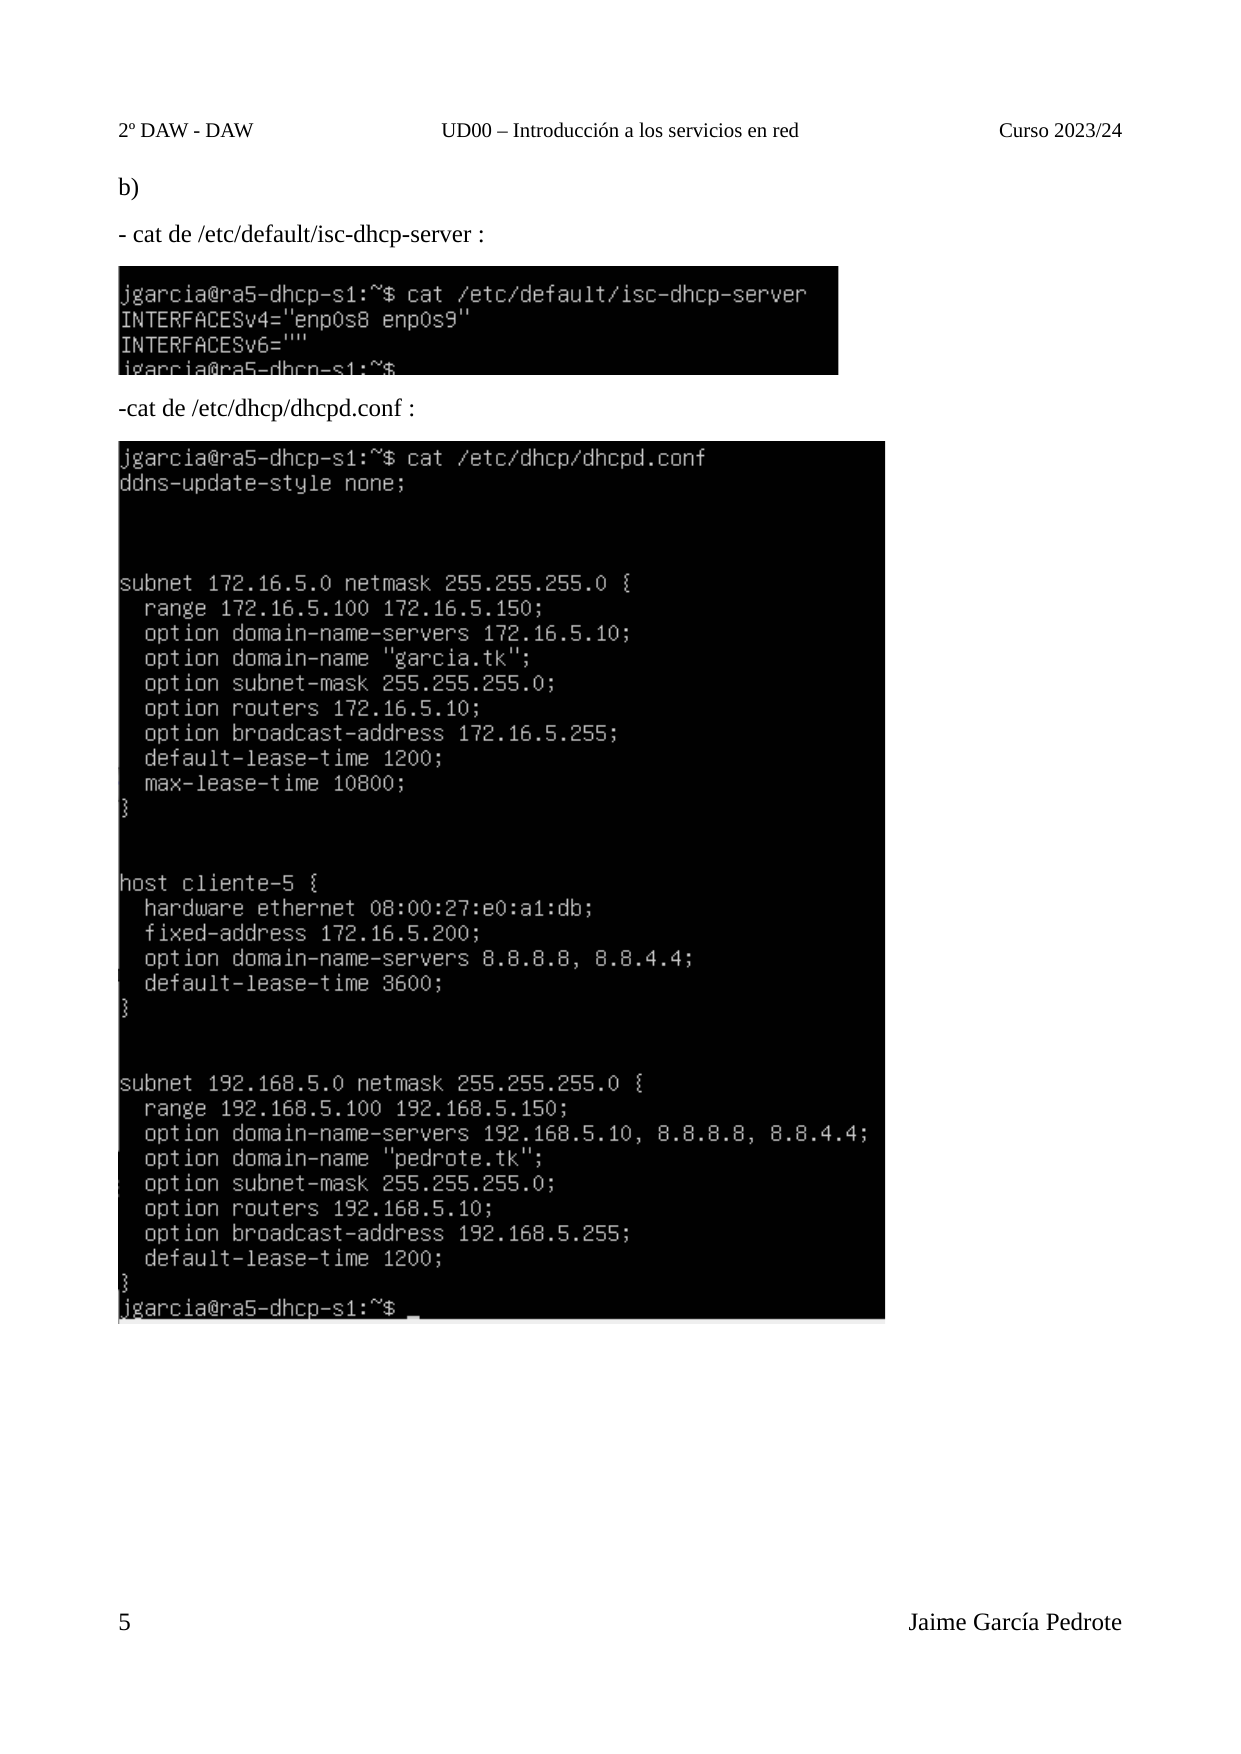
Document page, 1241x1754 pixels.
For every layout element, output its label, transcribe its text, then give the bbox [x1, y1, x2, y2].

text - cat de /etc/default/isc-dhcp-server : [118, 219, 1122, 248]
text -cat de /etc/dhcp/dhcpd.conf : [118, 393, 1122, 422]
text b) [118, 172, 1122, 200]
picture [118, 441, 886, 1324]
picture [118, 266, 839, 375]
